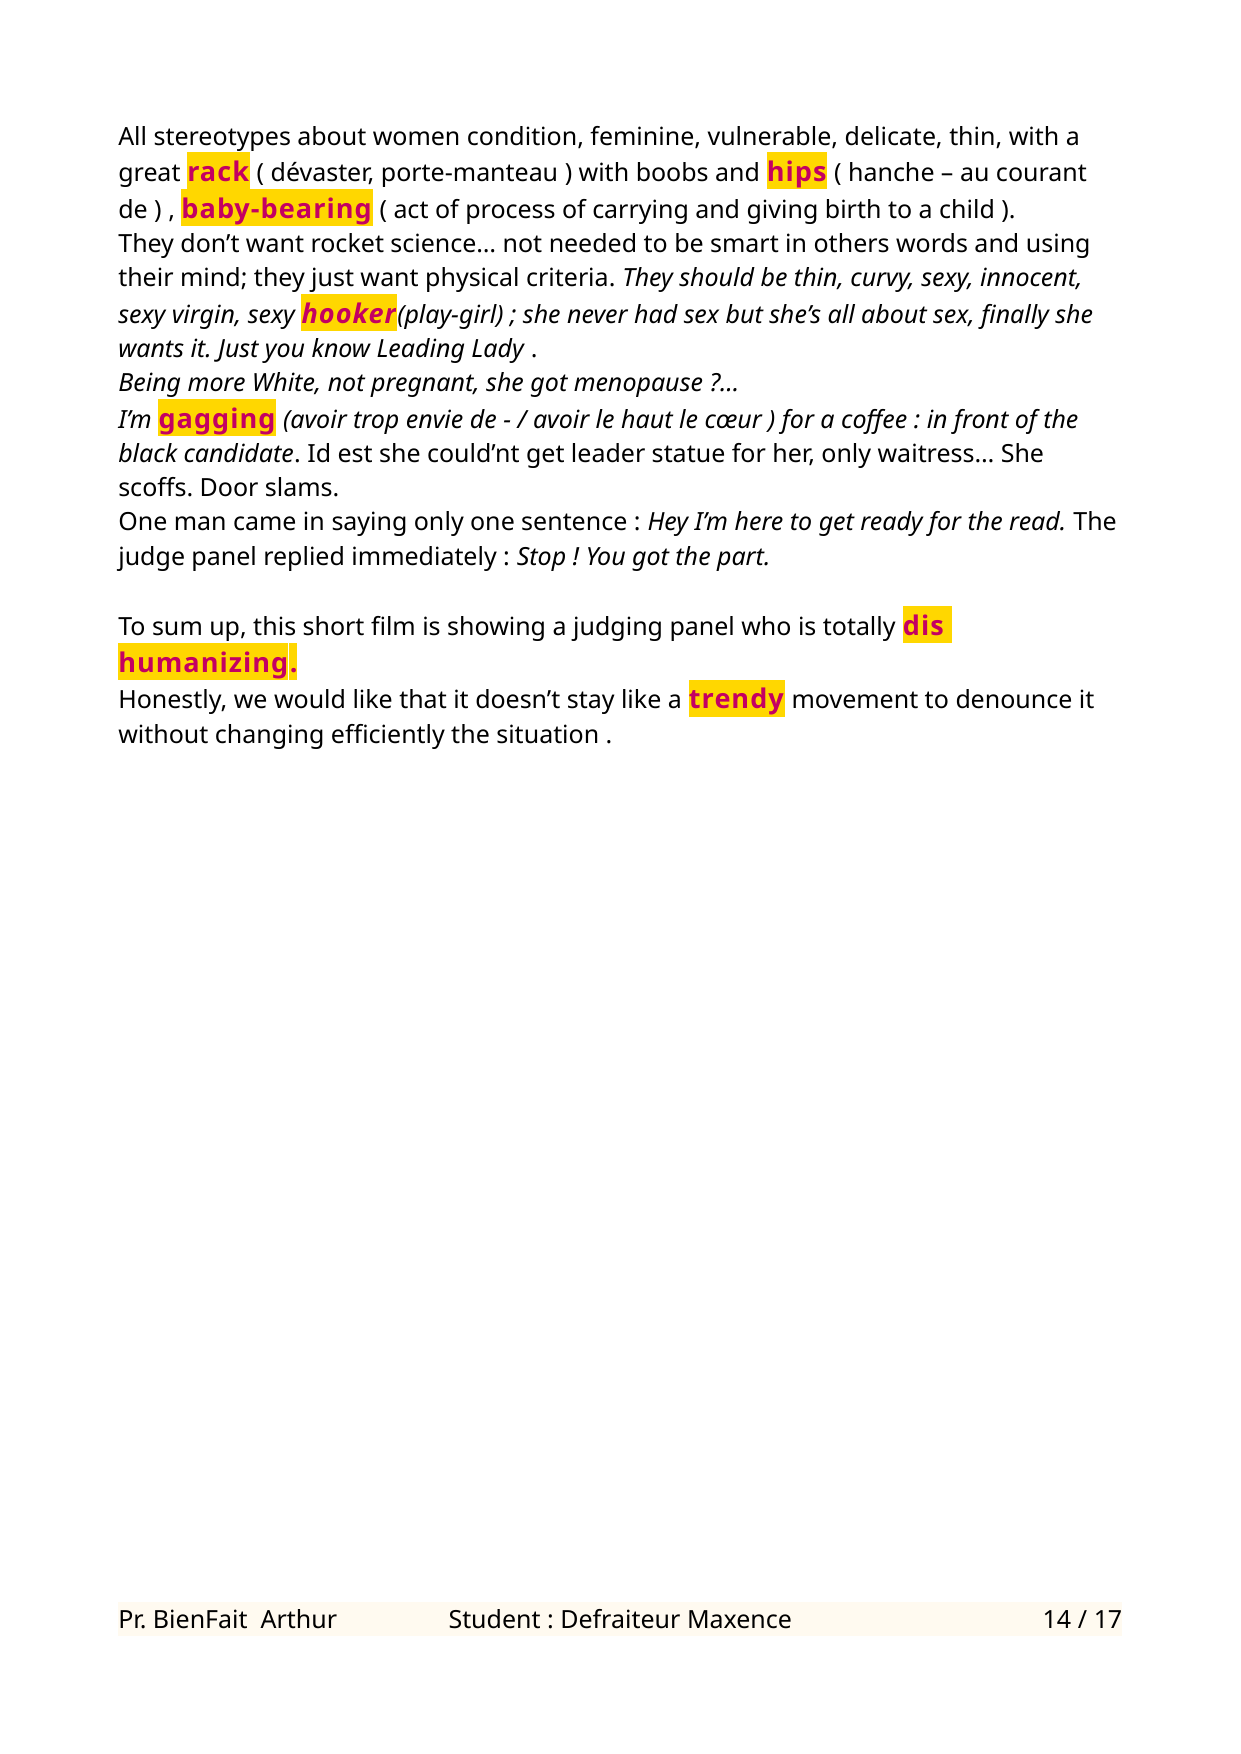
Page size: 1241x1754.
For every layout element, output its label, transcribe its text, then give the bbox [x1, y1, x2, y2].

text They don’t want rocket science… not needed to be smart in others words and using their mind; they just want physical criteria. They should be thin, curvy, sexy, innocent, sexy virgin, sexy hooker(play-girl) ; she never had sex but she’s all about sex, finally she wants it. Just you know Leading Lady . [118, 226, 1122, 365]
text Being more White, not pregnant, she got menopause ?… [118, 365, 1122, 399]
text To sum up, this short film is showing a judging panel who is totally dis humanizing. [118, 606, 1122, 680]
text One man came in saying only one sentence : Hey I’m here to get ready for the read. The judge panel replied immediately : Stop ! You got the part. [118, 504, 1122, 572]
text Honestly, we would like that it doesn’t stay like a trendy movement to denounce it without changing efficiently the situation . [118, 680, 1122, 751]
text I’m gagging (avoir trop envie de - / avoir le haut le cœur ) for a coffee : in front of the black candidate. Id est she could’nt get leader statue for her, only waitress… She scoffs. Door slams. [118, 399, 1122, 504]
text All stereotypes about women condition, feminine, vulnerable, delicate, thin, with a great rack ( dévaster, porte-manteau ) with boobs and hips ( hanche – au courant de ) , baby-bearing ( act of process of carrying and giving birth to a child ). [118, 118, 1122, 226]
